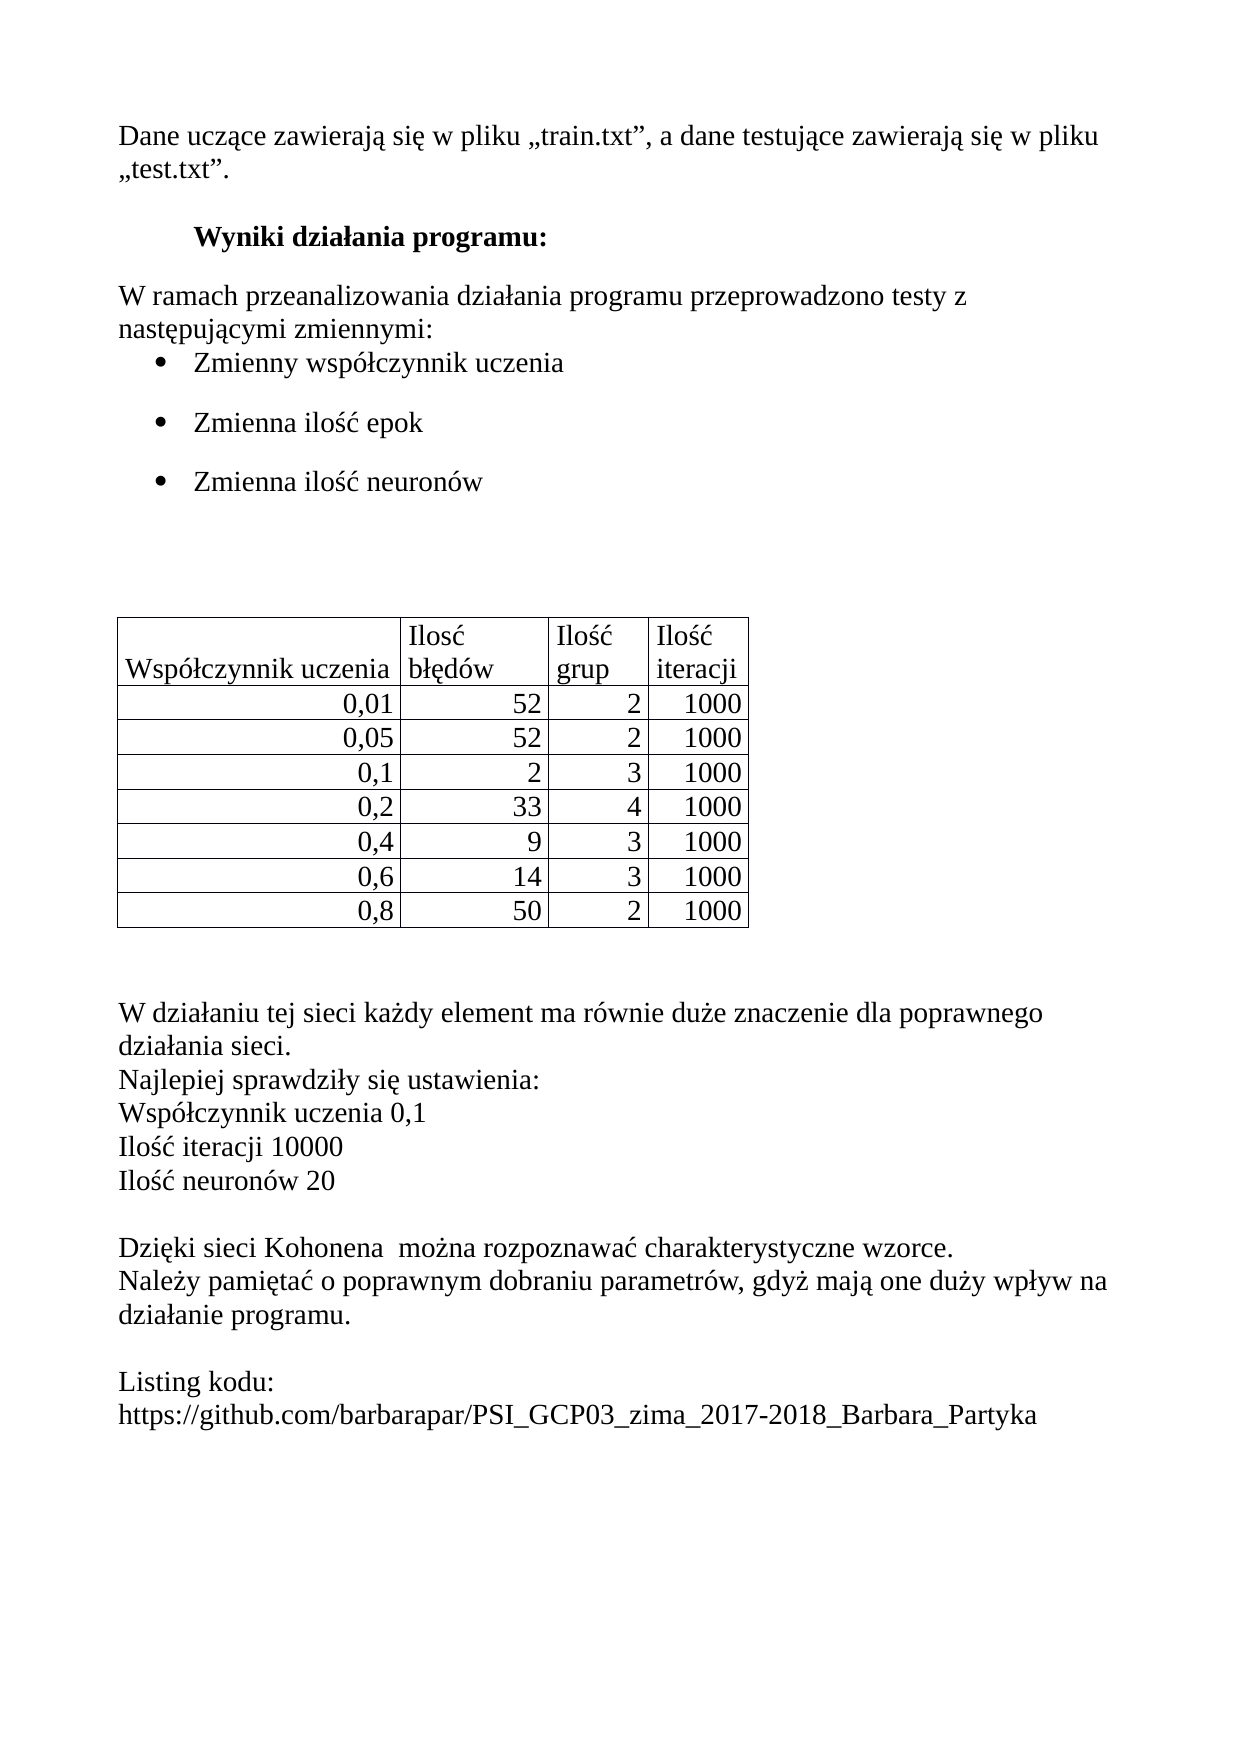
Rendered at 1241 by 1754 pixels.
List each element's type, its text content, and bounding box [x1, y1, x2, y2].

table_cell 1000 [649, 859, 748, 892]
table_cell 52 [401, 686, 548, 719]
table_header Ilość iteracji [649, 618, 748, 685]
text Listing kodu: [118, 1364, 1122, 1397]
table_cell 14 [401, 859, 548, 892]
table_cell 52 [401, 720, 548, 754]
table_header Ilość grup [549, 618, 648, 685]
table_cell 2 [401, 755, 548, 788]
text W działaniu tej sieci każdy element ma równie duże znaczenie dla poprawnego działania sieci. [118, 995, 1122, 1062]
text https://github.com/barbarapar/PSI_GCP03_zima_2017-2018_Barbara_Partyka [118, 1397, 1122, 1431]
table_cell 0,1 [118, 755, 400, 788]
list Zmienny współczynnik uczenia [156, 345, 1122, 379]
text Ilość iteracji 10000 [118, 1129, 1122, 1163]
table_cell 1000 [649, 755, 748, 788]
text Dane uczące zawierają się w pliku „train.txt”, a dane testujące zawierają się w pliku „test.txt”. [118, 118, 1122, 185]
text Ilość neuronów 20 [118, 1163, 1122, 1196]
table_cell 0,2 [118, 790, 400, 823]
text W ramach przeanalizowania działania programu przeprowadzono testy z następującymi zmiennymi: [118, 278, 1122, 345]
table_cell 0,6 [118, 859, 400, 892]
table_header Współczynnik uczenia [118, 618, 400, 685]
list Zmienna ilość neuronów [156, 464, 1122, 498]
list Zmienna ilość epok [156, 405, 1122, 438]
table_cell 9 [401, 824, 548, 858]
text Współczynnik uczenia 0,1 [118, 1096, 1122, 1129]
table_cell 4 [549, 790, 648, 823]
table_cell 3 [549, 824, 648, 858]
table_cell 1000 [649, 686, 748, 719]
table_cell 0,4 [118, 824, 400, 858]
table_cell 1000 [649, 720, 748, 754]
table_cell 0,8 [118, 893, 400, 927]
table_cell 3 [549, 859, 648, 892]
table_cell 1000 [649, 790, 748, 823]
table_cell 2 [549, 893, 648, 927]
table_cell 3 [549, 755, 648, 788]
table_cell 1000 [649, 893, 748, 927]
text Najlepiej sprawdziły się ustawienia: [118, 1062, 1122, 1096]
table_cell 33 [401, 790, 548, 823]
table_cell 0,01 [118, 686, 400, 719]
table_cell 2 [549, 686, 648, 719]
table_header Ilosć błędów [401, 618, 548, 685]
table_cell 0,05 [118, 720, 400, 754]
table_cell 50 [401, 893, 548, 927]
text Dzięki sieci Kohonena można rozpoznawać charakterystyczne wzorce. Należy pamiętać o poprawnym dobraniu parametrów, gdyż mają one duży wpływ na działanie programu. [118, 1230, 1122, 1330]
table_cell 1000 [649, 824, 748, 858]
list Wyniki działania programu: [156, 219, 1122, 252]
table_cell 2 [549, 720, 648, 754]
